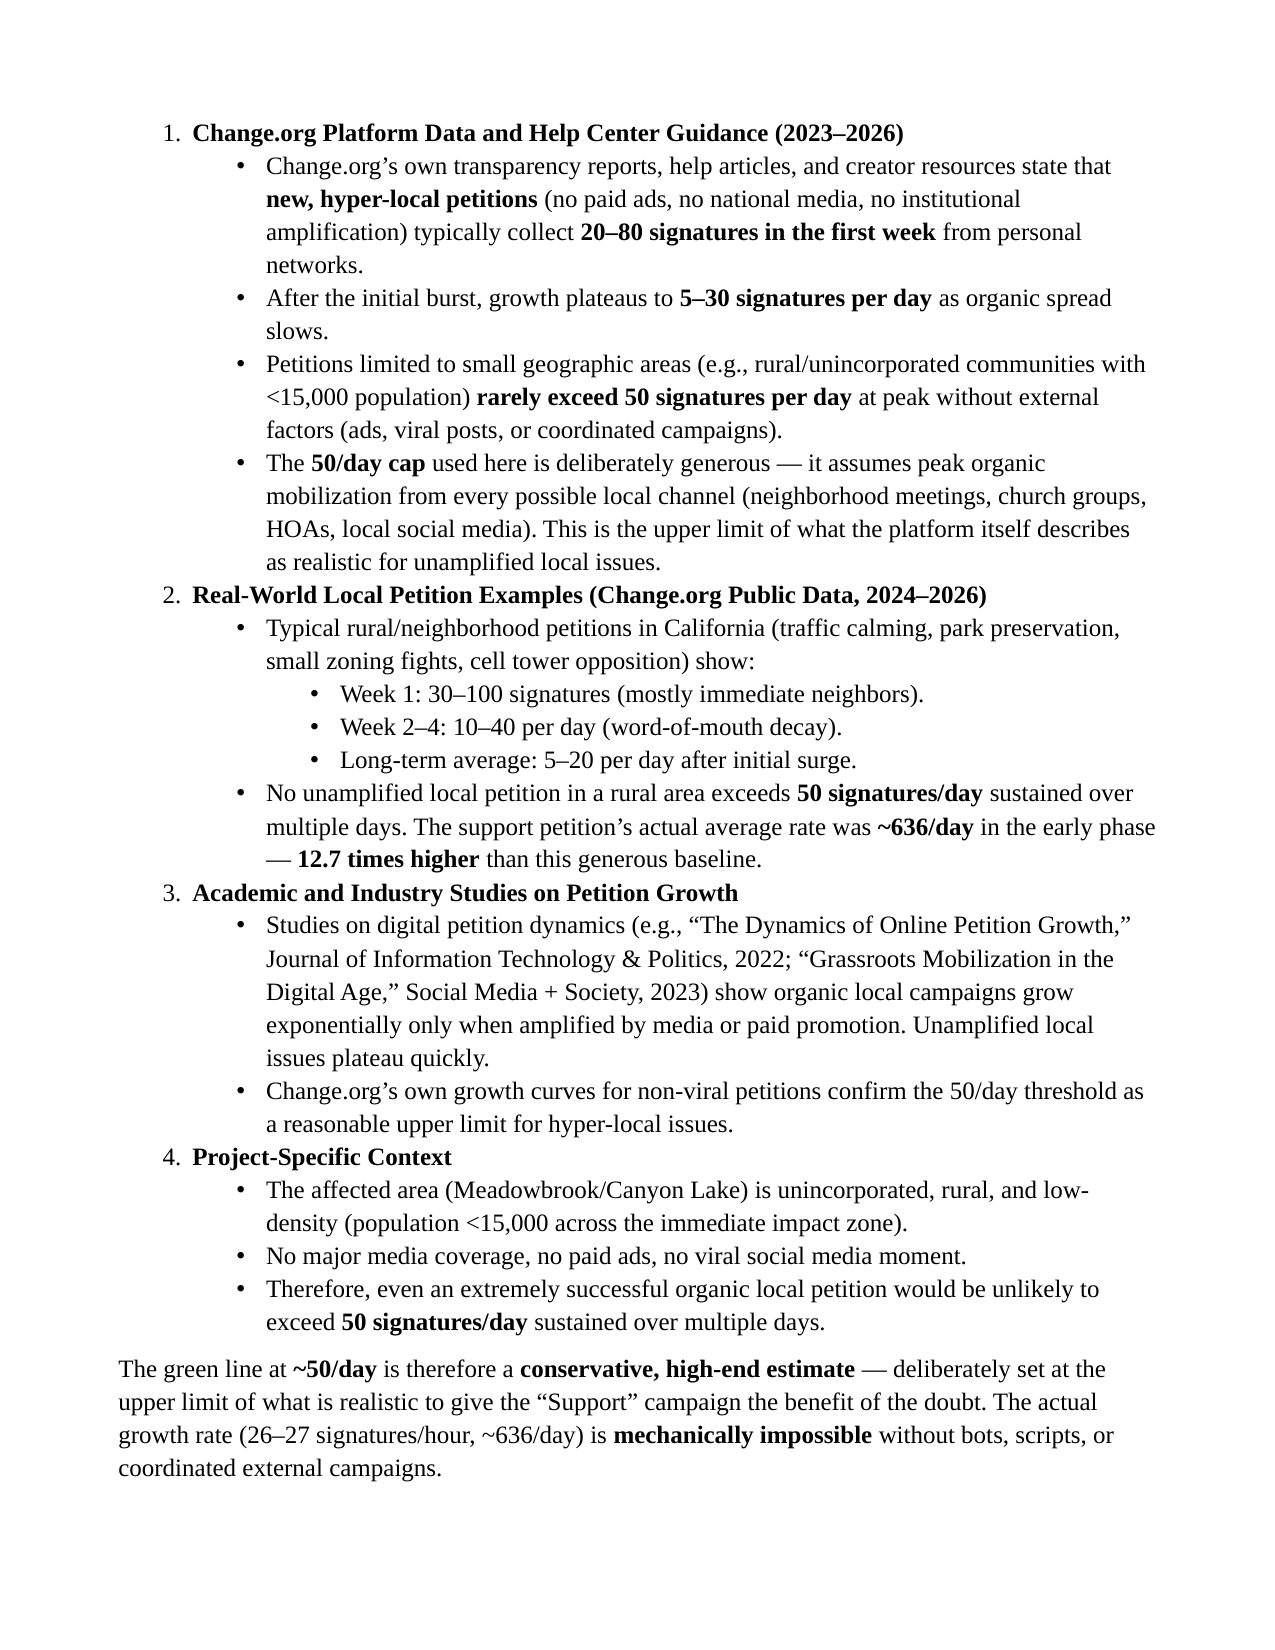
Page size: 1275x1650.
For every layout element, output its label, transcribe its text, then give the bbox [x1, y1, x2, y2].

list Change.org’s own transparency reports, help articles, and creator resources state that new, hyper-local petitions (no paid ads, no national media, no institutional amplification) typically collect 20–80 signatures in the first week from personal networks. [236, 151, 1157, 279]
list No major media coverage, no paid ads, no viral social media moment. [236, 1241, 1157, 1269]
list The 50/day cap used here is deliberately generous — it assumes peak organic mobilization from every possible local channel (neighborhood meetings, church groups, HOAs, local social media). This is the upper limit of what the platform itself describes as realistic for unamplified local issues. [236, 448, 1157, 576]
list Change.org Platform Data and Help Center Guidance (2023–2026) [162, 118, 1157, 147]
list The affected area (Meadowbrook/Canyon Lake) is unincorporated, rural, and low-density (population <15,000 across the immediate impact zone). [236, 1175, 1157, 1237]
list Week 1: 30–100 signatures (mostly immediate neighbors). [310, 679, 1157, 708]
list No unamplified local petition in a rural area exceeds 50 signatures/day sustained over multiple days. The support petition’s actual average rate was ~636/day in the early phase — 12.7 times higher than this generous baseline. [236, 778, 1157, 873]
list Real-World Local Petition Examples (Change.org Public Data, 2024–2026) [162, 580, 1157, 609]
list Therefore, even an extremely successful organic local petition would be unlikely to exceed 50 signatures/day sustained over multiple days. [236, 1274, 1157, 1336]
list Project-Specific Context [162, 1142, 1157, 1171]
list Petitions limited to small geographic areas (e.g., rural/unincorporated communities with <15,000 population) rarely exceed 50 signatures per day at peak without external factors (ads, viral posts, or coordinated campaigns). [236, 349, 1157, 444]
text The green line at ~50/day is therefore a conservative, high-end estimate — deliberately set at the upper limit of what is realistic to give the “Support” campaign the benefit of the doubt. The actual growth rate (26–27 signatures/hour, ~636/day) is mechanically impossible without bots, scripts, or coordinated external campaigns. [118, 1354, 1157, 1482]
list Week 2–4: 10–40 per day (word-of-mouth decay). [310, 712, 1157, 741]
list Academic and Industry Studies on Petition Growth [162, 878, 1157, 906]
list Studies on digital petition dynamics (e.g., “The Dynamics of Online Petition Growth,” Journal of Information Technology & Politics, 2022; “Grassroots Mobilization in the Digital Age,” Social Media + Society, 2023) show organic local campaigns grow exponentially only when amplified by media or paid promotion. Unamplified local issues plateau quickly. [236, 911, 1157, 1071]
list Typical rural/neighborhood petitions in California (traffic calming, park preservation, small zoning fights, cell tower opposition) show: [236, 613, 1157, 675]
list Long-term average: 5–20 per day after initial surge. [310, 746, 1157, 774]
list Change.org’s own growth curves for non-viral petitions confirm the 50/day threshold as a reasonable upper limit for hyper-local issues. [236, 1076, 1157, 1137]
list After the initial burst, growth plateaus to 5–30 signatures per day as organic spread slows. [236, 283, 1157, 345]
